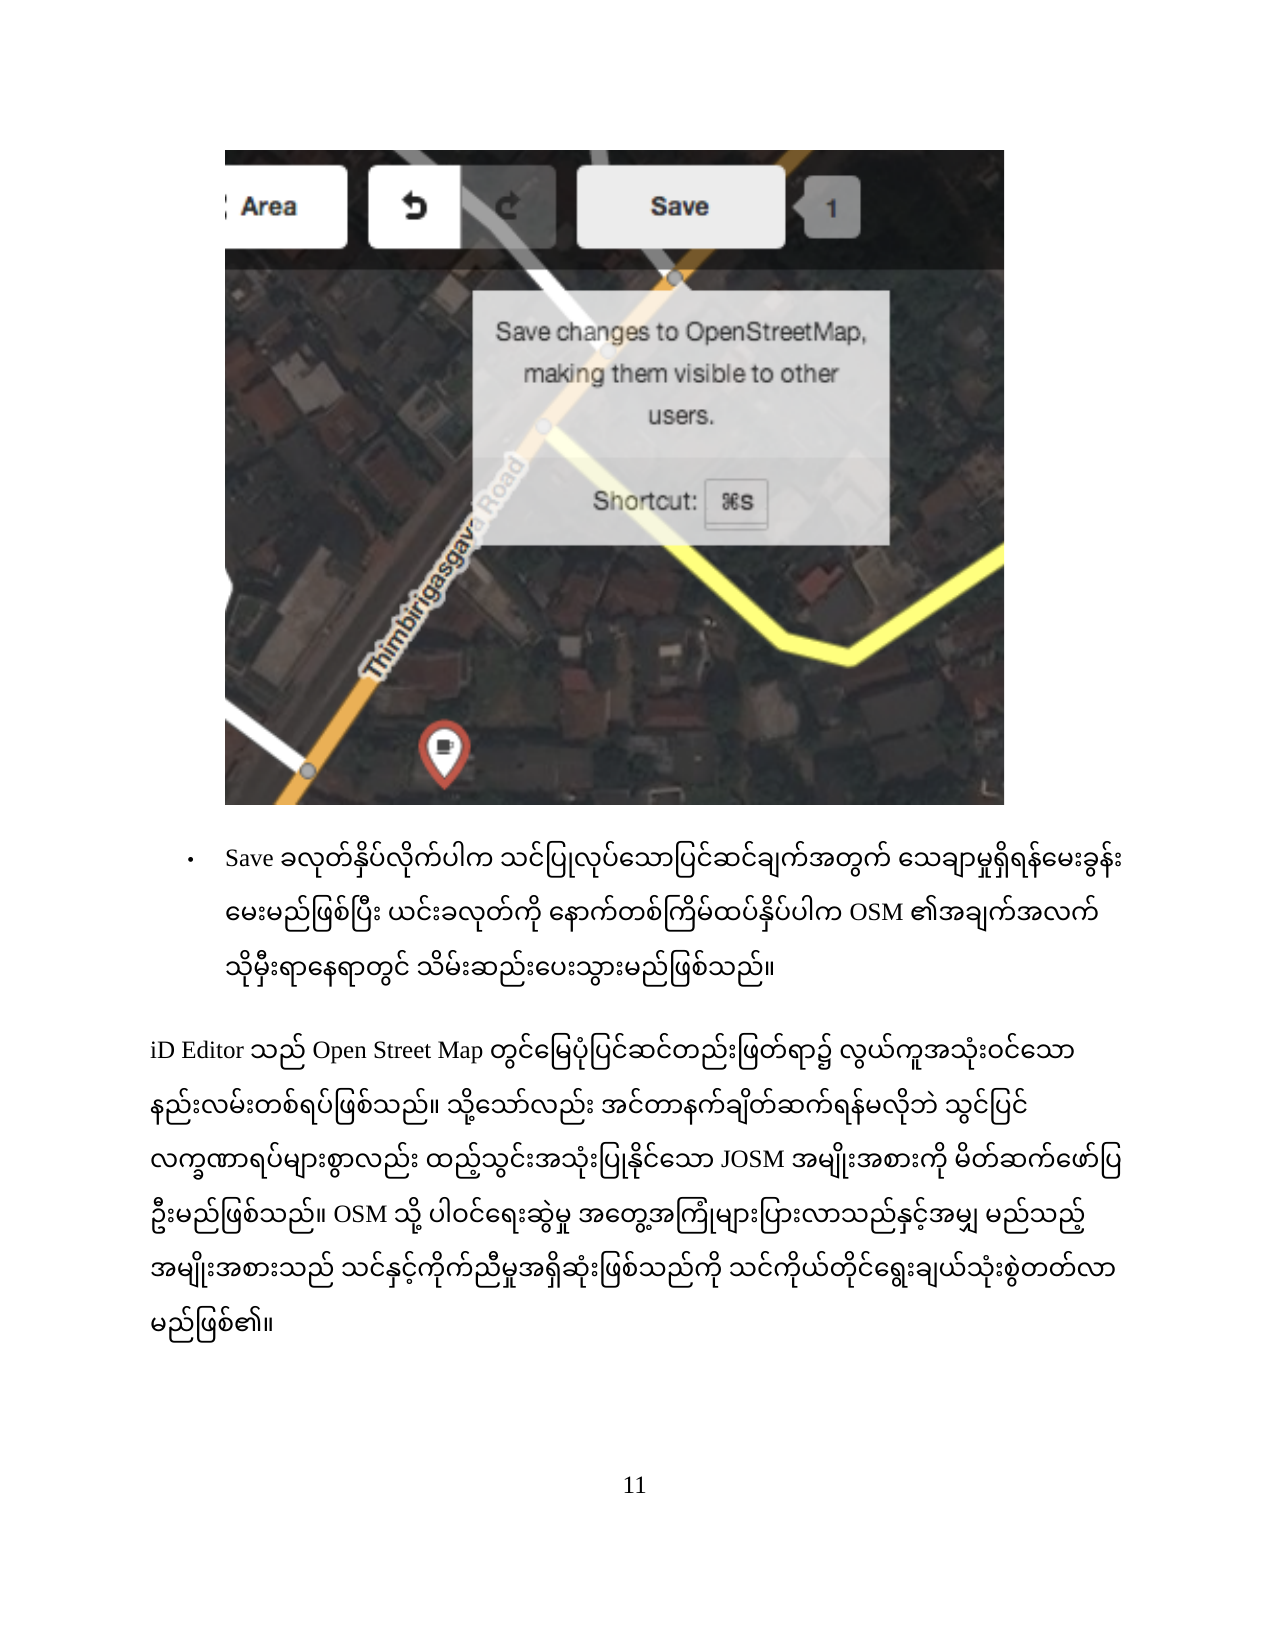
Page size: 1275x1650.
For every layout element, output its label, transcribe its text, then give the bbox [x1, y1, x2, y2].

picture [225, 150, 1005, 805]
list Save ခလုတ်နှိပ်လိုက်ပါက သင်ပြုလုပ်သောပြင်ဆင်ချက်အတွက် သေချာမှုရှိရန်မေးခွန်းမေးမည်ဖြစ်ပြီး ယင်းခလုတ်ကို နောက်တစ်ကြိမ်ထပ်နှိပ်ပါက OSM ၏အချက်အလက်သိုမှီးရာနေရာတွင် သိမ်းဆည်းပေးသွားမည်ဖြစ်သည်။ [187, 833, 1125, 997]
text iD Editor သည် Open Street Map တွင်မြေပုံပြင်ဆင်တည်းဖြတ်ရာ၌ လွယ်ကူအသုံးဝင်သော နည်းလမ်းတစ်ရပ်ဖြစ်သည်။ သို့သော်လည်း အင်တာနက်ချိတ်ဆက်ရန်မလိုဘဲ သွင်ပြင်လက္ခဏာရပ်များစွာလည်း ထည့်သွင်းအသုံးပြုနိုင်သော JOSM အမျိုးအစားကို မိတ်ဆက်ဖော်ပြဦးမည်ဖြစ်သည်။ OSM သို့ ပါဝင်ရေးဆွဲမှု အတွေ့အကြုံများပြားလာသည်နှင့်အမျှ မည်သည့် အမျိုးအစားသည် သင်နှင့်ကိုက်ညီမှုအရှိဆုံးဖြစ်သည်ကို သင်ကိုယ်တိုင်ရွေးချယ်သုံးစွဲတတ်လာမည်ဖြစ်၏။ [150, 1025, 1125, 1353]
